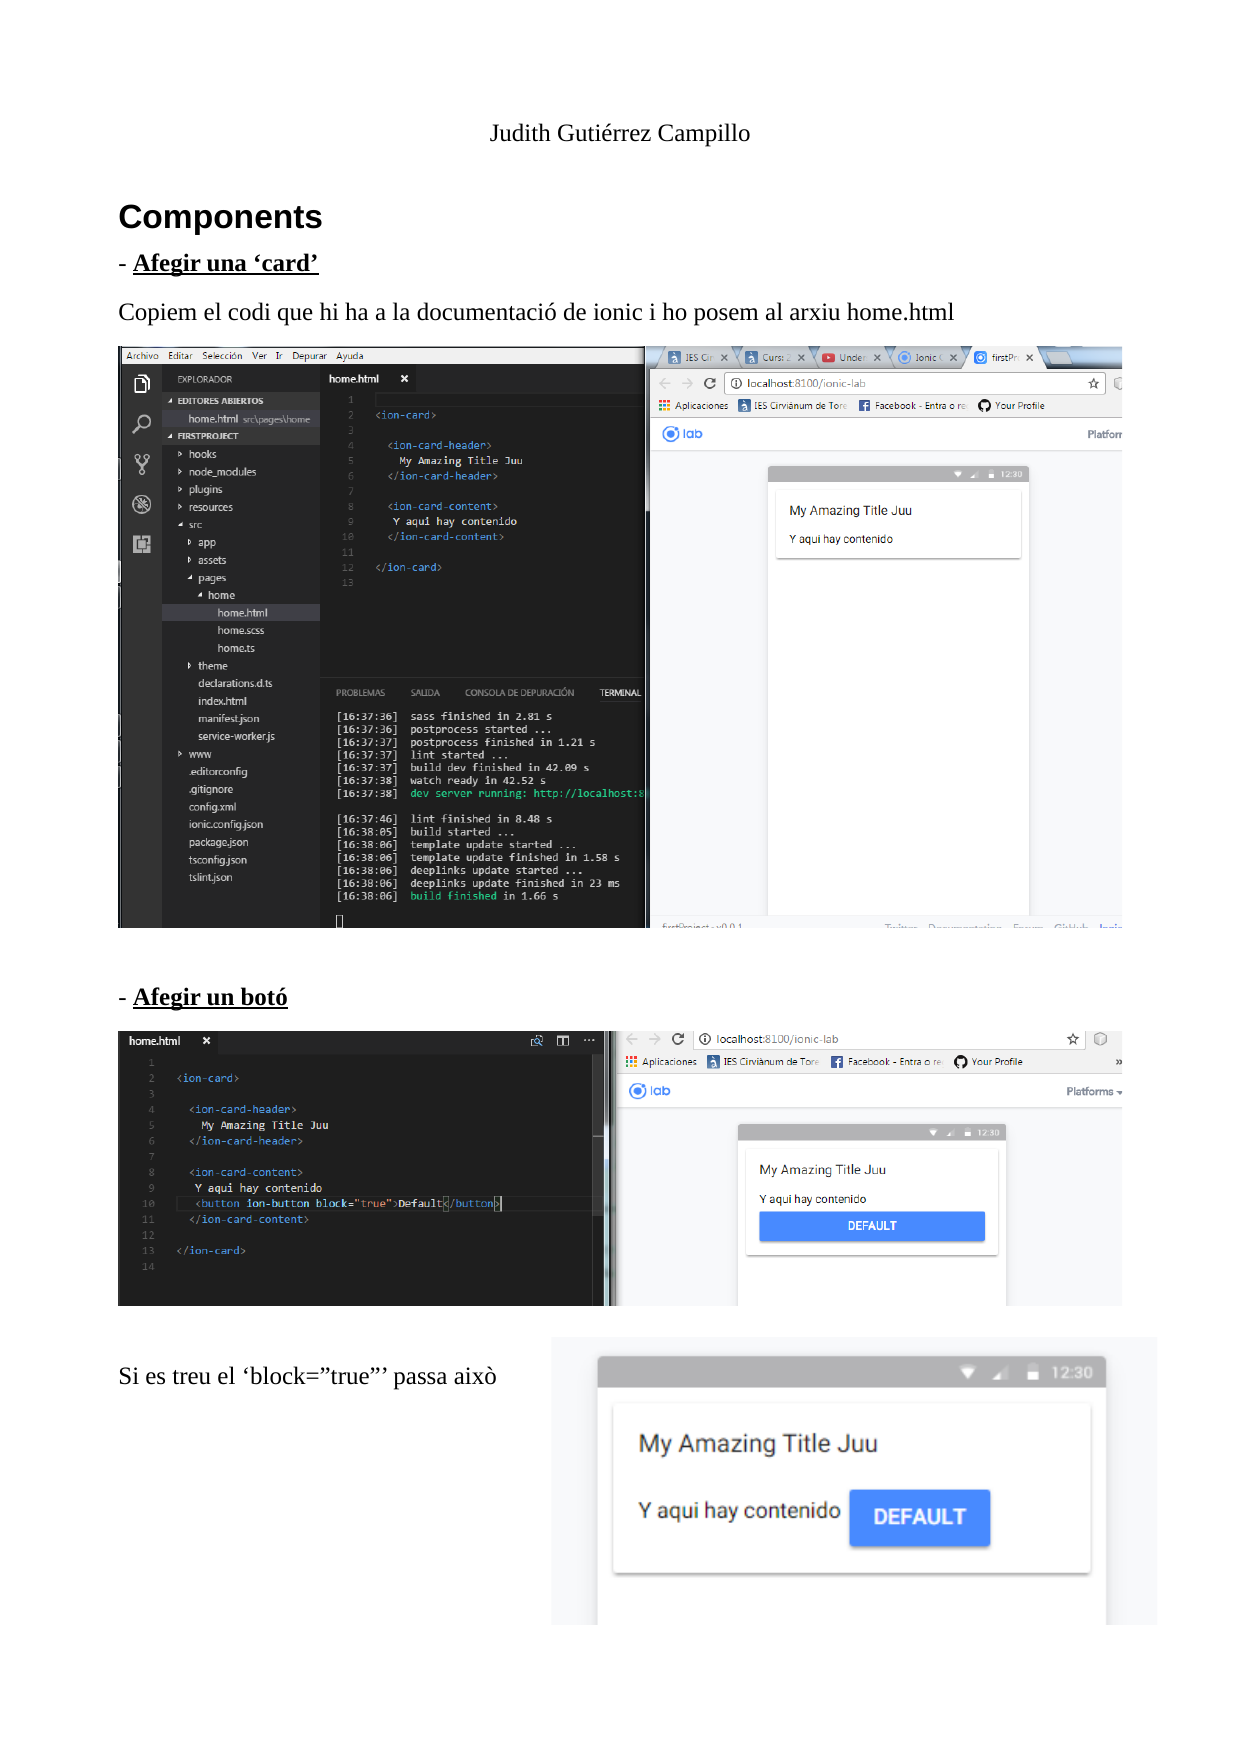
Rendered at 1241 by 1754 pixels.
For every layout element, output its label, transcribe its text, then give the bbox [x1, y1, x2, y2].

text - Afegir una ‘card’ [118, 248, 1122, 277]
picture [118, 1031, 1123, 1306]
picture [118, 346, 1123, 928]
text - Afegir un botó [118, 982, 1122, 1011]
text Si es treu el ‘block=”true”’ passa això [118, 1361, 551, 1389]
text Copiem el codi que hi ha a la documentació de ionic i ho posem al arxiu home.html [118, 297, 1122, 326]
subtitle Components [118, 197, 1122, 236]
picture [551, 1337, 1158, 1625]
